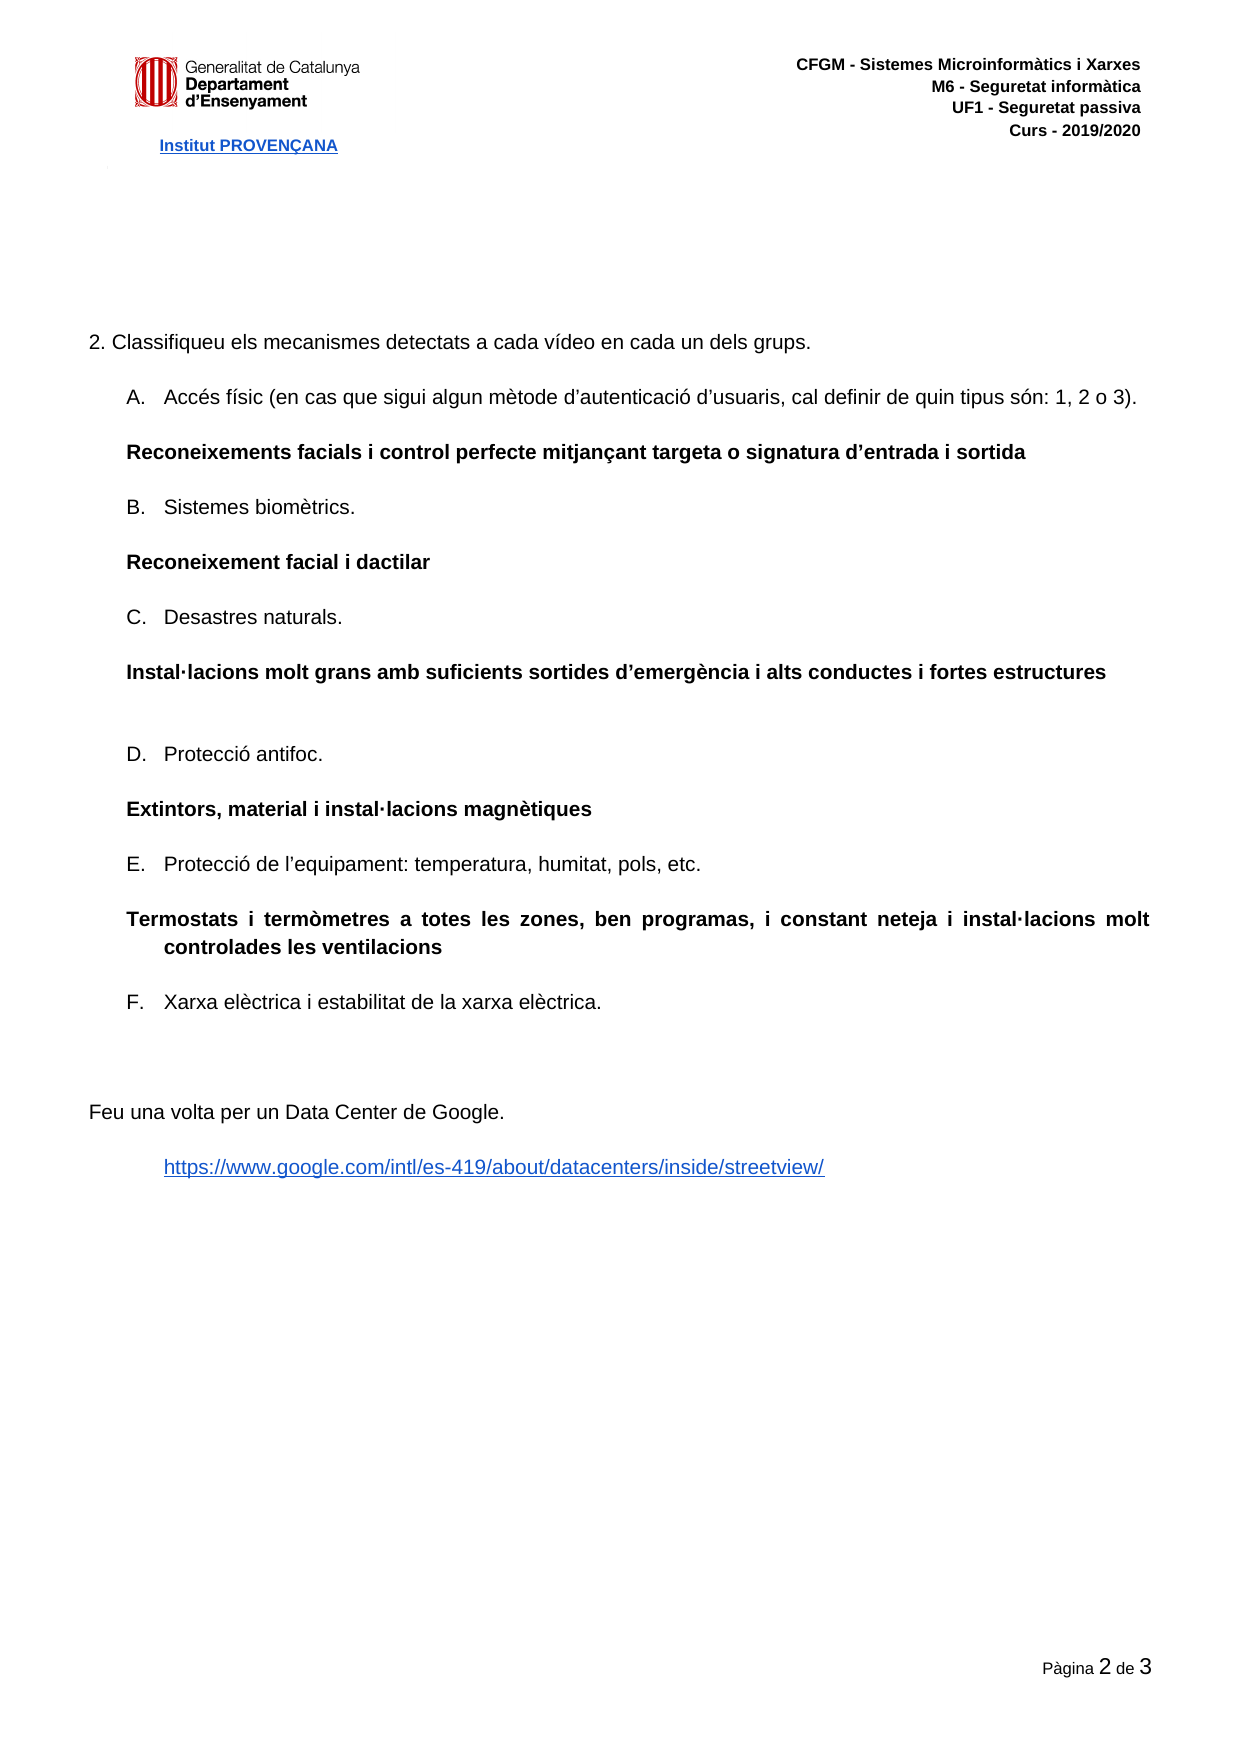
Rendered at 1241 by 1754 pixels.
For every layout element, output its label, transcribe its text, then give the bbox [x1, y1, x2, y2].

text Extintors, material i instal·lacions magnètiques [126, 797, 1152, 821]
text https://www.google.com/intl/es-419/about/datacenters/inside/streetview/ [88, 1155, 1152, 1179]
text Feu una volta per un Data Center de Google. [88, 1100, 1152, 1124]
text Reconeixements facials i control perfecte mitjançant targeta o signatura d’entrada i sortida [126, 440, 1152, 464]
text Reconeixement facial i dactilar [126, 550, 1152, 574]
text 2. Classifiqueu els mecanismes detectats a cada vídeo en cada un dels grups. [88, 330, 1152, 354]
picture [98, 32, 396, 133]
text Termostats i termòmetres a totes les zones, ben programas, i constant neteja i instal·lacions molt controlades les ventilacions [126, 907, 1152, 959]
list Protecció antifoc. [126, 742, 1152, 766]
text Instal·lacions molt grans amb suficients sortides d’emergència i alts conductes i fortes estructures [126, 660, 1152, 684]
list Desastres naturals. [126, 605, 1152, 629]
list Xarxa elèctrica i estabilitat de la xarxa elèctrica. [126, 990, 1152, 1014]
list Sistemes biomètrics. [126, 495, 1152, 519]
list Accés físic (en cas que sigui algun mètode d’autenticació d’usuaris, cal definir de quin tipus són: 1, 2 o 3). [126, 385, 1152, 409]
list Protecció de l’equipament: temperatura, humitat, pols, etc. [126, 852, 1152, 876]
